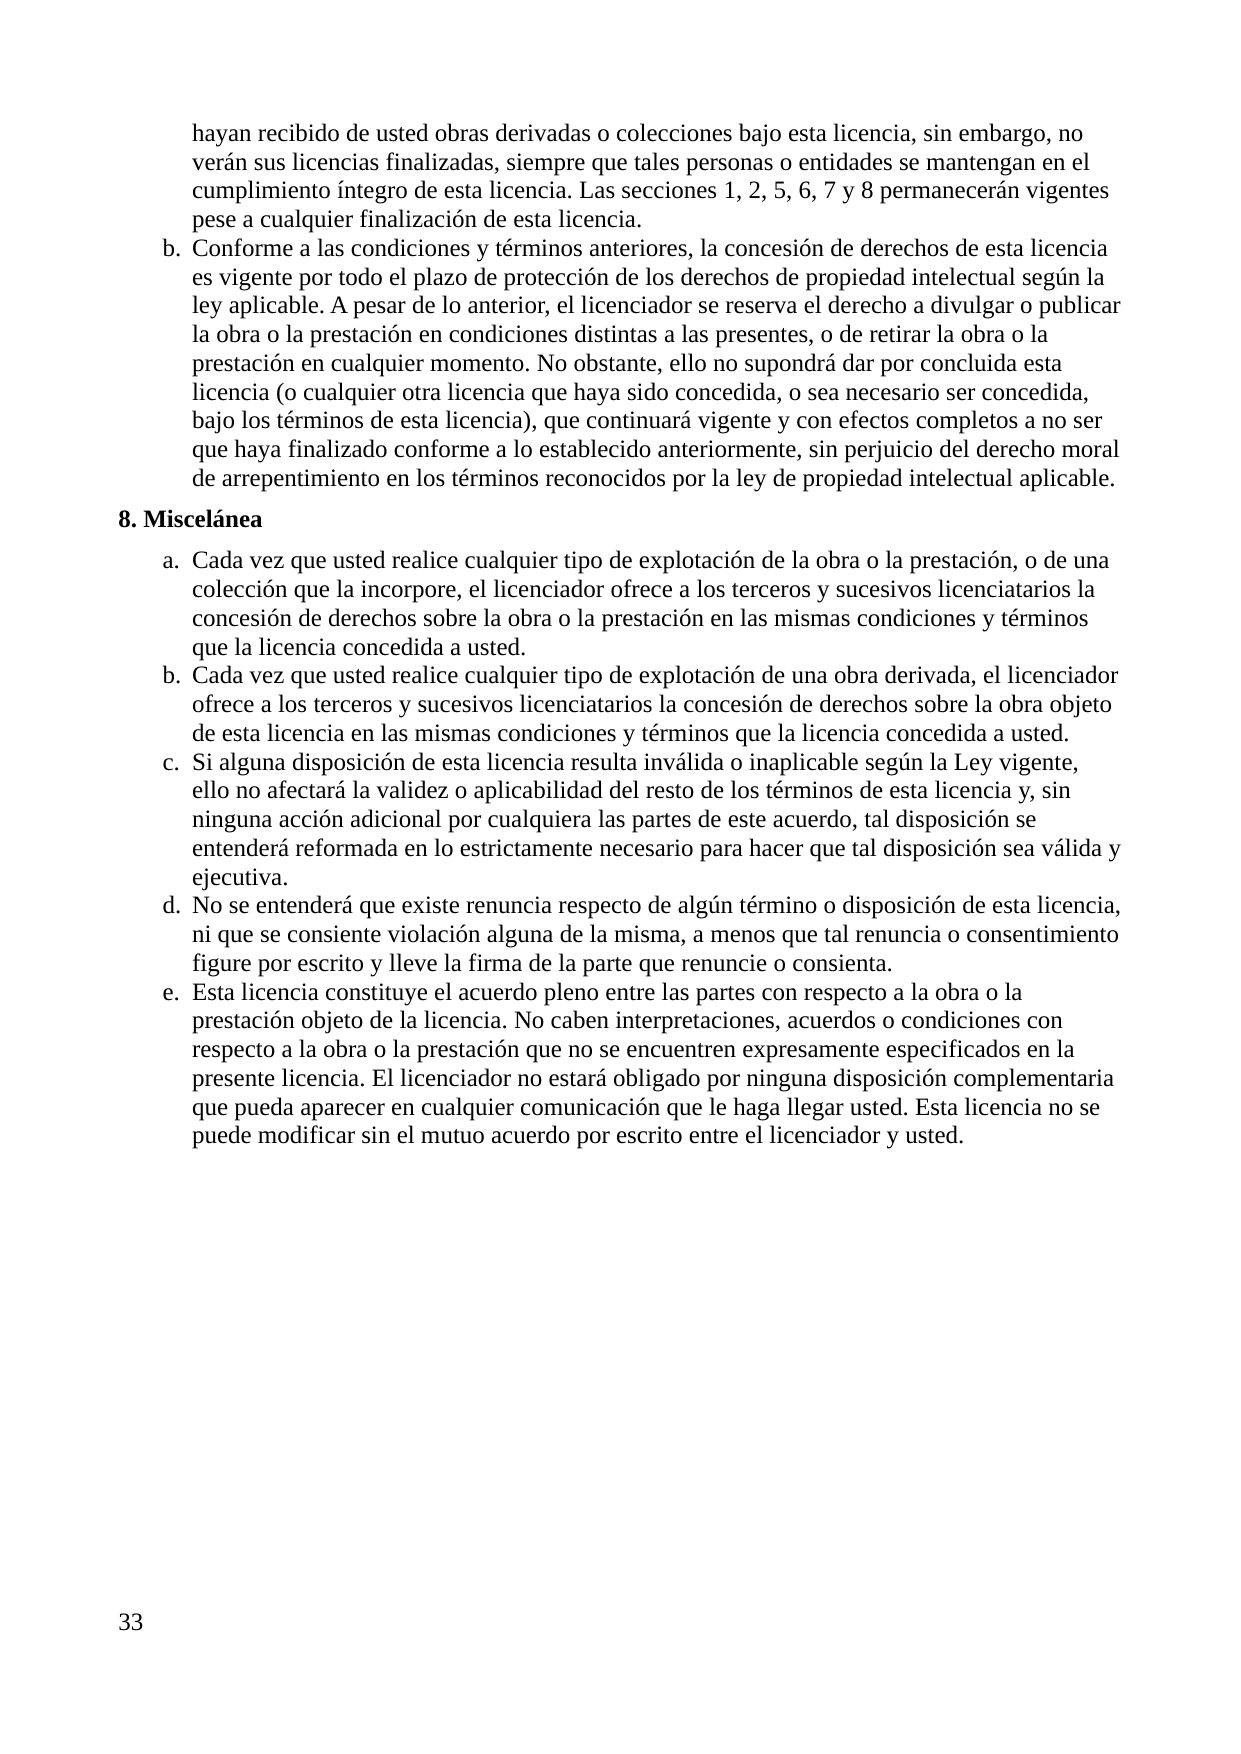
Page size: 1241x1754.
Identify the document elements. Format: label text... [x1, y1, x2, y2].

list Si alguna disposición de esta licencia resulta inválida o inaplicable según la Ley vigente, ello no afectará la validez o aplicabilidad del resto de los términos de esta licencia y, sin ninguna acción adicional por cualquiera las partes de este acuerdo, tal disposición se entenderá reformada en lo estrictamente necesario para hacer que tal disposición sea válida y ejecutiva. [162, 747, 1122, 891]
text 8. Miscelánea [118, 504, 1122, 533]
list Conforme a las condiciones y términos anteriores, la concesión de derechos de esta licencia es vigente por todo el plazo de protección de los derechos de propiedad intelectual según la ley aplicable. A pesar de lo anterior, el licenciador se reserva el derecho a divulgar o publicar la obra o la prestación en condiciones distintas a las presentes, o de retirar la obra o la prestación en cualquier momento. No obstante, ello no supondrá dar por concluida esta licencia (o cualquier otra licencia que haya sido concedida, o sea necesario ser concedida, bajo los términos de esta licencia), que continuará vigente y con efectos completos a no ser que haya finalizado conforme a lo establecido anteriormente, sin perjuicio del derecho moral de arrepentimiento en los términos reconocidos por la ley de propiedad intelectual aplicable. [162, 233, 1122, 492]
list Cada vez que usted realice cualquier tipo de explotación de la obra o la prestación, o de una colección que la incorpore, el licenciador ofrece a los terceros y sucesivos licenciatarios la concesión de derechos sobre la obra o la prestación en las mismas condiciones y términos que la licencia concedida a usted. [162, 546, 1122, 661]
list Esta licencia constituye el acuerdo pleno entre las partes con respecto a la obra o la prestación objeto de la licencia. No caben interpretaciones, acuerdos o condiciones con respecto a la obra o la prestación que no se encuentren expresamente especificados en la presente licencia. El licenciador no estará obligado por ninguna disposición complementaria que pueda aparecer en cualquier comunicación que le haga llegar usted. Esta licencia no se puede modificar sin el mutuo acuerdo por escrito entre el licenciador y usted. [162, 977, 1122, 1149]
list Cada vez que usted realice cualquier tipo de explotación de una obra derivada, el licenciador ofrece a los terceros y sucesivos licenciatarios la concesión de derechos sobre la obra objeto de esta licencia en las mismas condiciones y términos que la licencia concedida a usted. [162, 661, 1122, 747]
list No se entenderá que existe renuncia respecto de algún término o disposición de esta licencia, ni que se consiente violación alguna de la misma, a menos que tal renuncia o consentimiento figure por escrito y lleve la firma de la parte que renuncie o consienta. [162, 891, 1122, 977]
list hayan recibido de usted obras derivadas o colecciones bajo esta licencia, sin embargo, no verán sus licencias finalizadas, siempre que tales personas o entidades se mantengan en el cumplimiento íntegro de esta licencia. Las secciones 1, 2, 5, 6, 7 y 8 permanecerán vigentes pese a cualquier finalización de esta licencia. [162, 118, 1122, 233]
